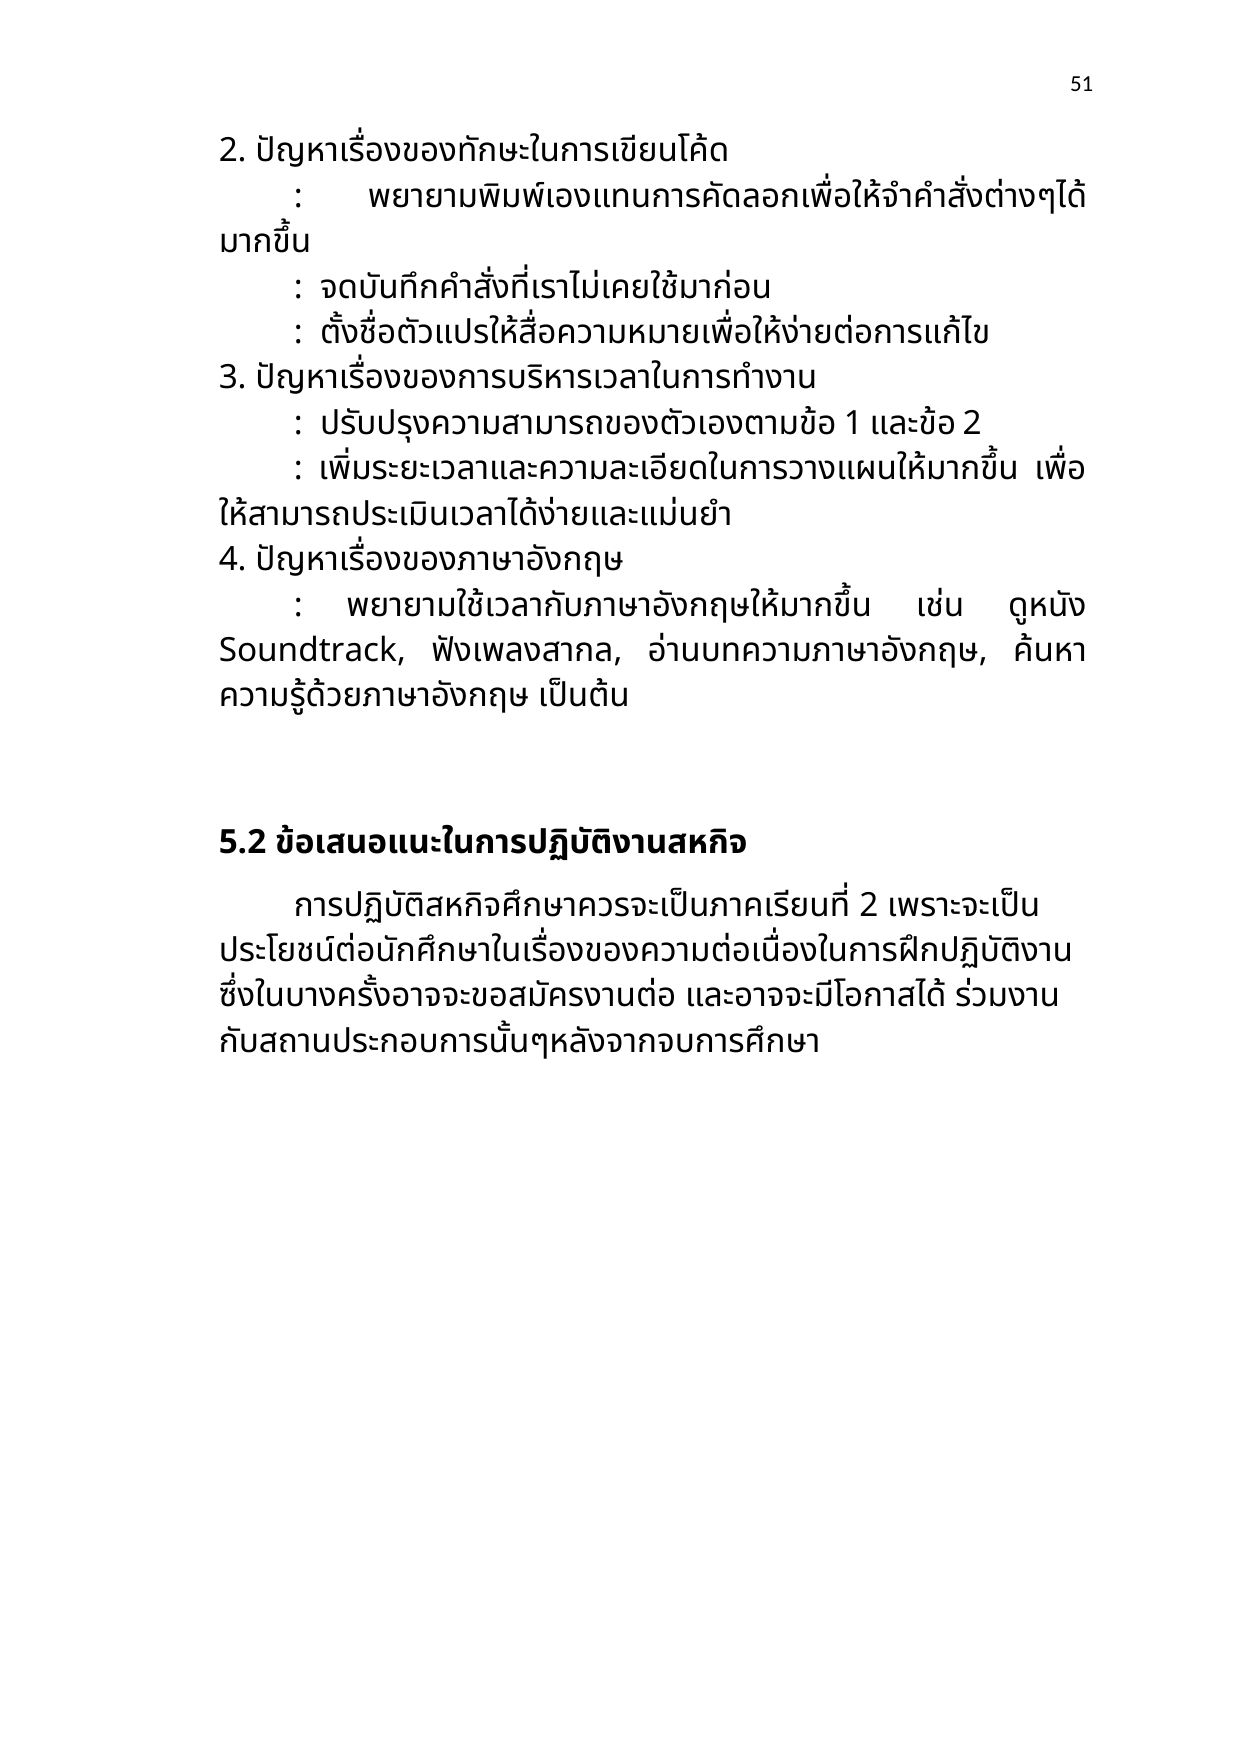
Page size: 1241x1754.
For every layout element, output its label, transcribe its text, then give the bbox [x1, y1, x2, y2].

text : ปรับปรุงความสามารถของตัวเองตามข้อ1และข้อ2 [218, 399, 1087, 444]
text 3. ปัญหาเรื่องของการบริหารเวลาในการทำงาน [218, 353, 1087, 399]
text 4. ปัญหาเรื่องของภาษาอังกฤษ [218, 535, 1087, 580]
text : พยายามใช้เวลากับภาษาอังกฤษให้มากขึ้น เช่น ดูหนัง Soundtrack, ฟังเพลงสากล, อ่านบทความภาษาอังกฤษ, ค้นหาความรู้ด้วยภาษาอังกฤษ เป็นต้น [218, 580, 1087, 717]
text : เพิ่มระยะเวลาและความละเอียดในการวางแผนให้มากขึ้น เพื่อให้สามารถประเมินเวลาได้ง่ายและแม่นยำ [218, 444, 1087, 535]
subtitle 5.2 ข้อเสนอแนะในการปฏิบัติงานสหกิจ [218, 818, 1087, 863]
text 2. ปัญหาเรื่องของทักษะในการเขียนโค้ด [218, 126, 1087, 172]
text : ตั้งชื่อตัวแปรให้สื่อความหมายเพื่อให้ง่ายต่อการแก้ไข [218, 308, 1087, 353]
text : จดบันทึกคำสั่งที่เราไม่เคยใช้มาก่อน [218, 262, 1087, 308]
text การปฏิบัติสหกิจศึกษาควรจะเป็นภาคเรียนที่ 2 เพราะจะเป็นประโยชน์ต่อนักศึกษาในเรื่องของความต่อเนื่องในการฝึกปฏิบัติงานซึ่งในบางครั้งอาจจะขอสมัครงานต่อ และอาจจะมีโอกาสได้ ร่วมงานกับสถานประกอบการนั้นๆหลังจากจบการศึกษา [218, 880, 1087, 1062]
text : พยายามพิมพ์เองแทนการคัดลอกเพื่อให้จำคำสั่งต่างๆได้มากขึ้น [218, 172, 1087, 262]
